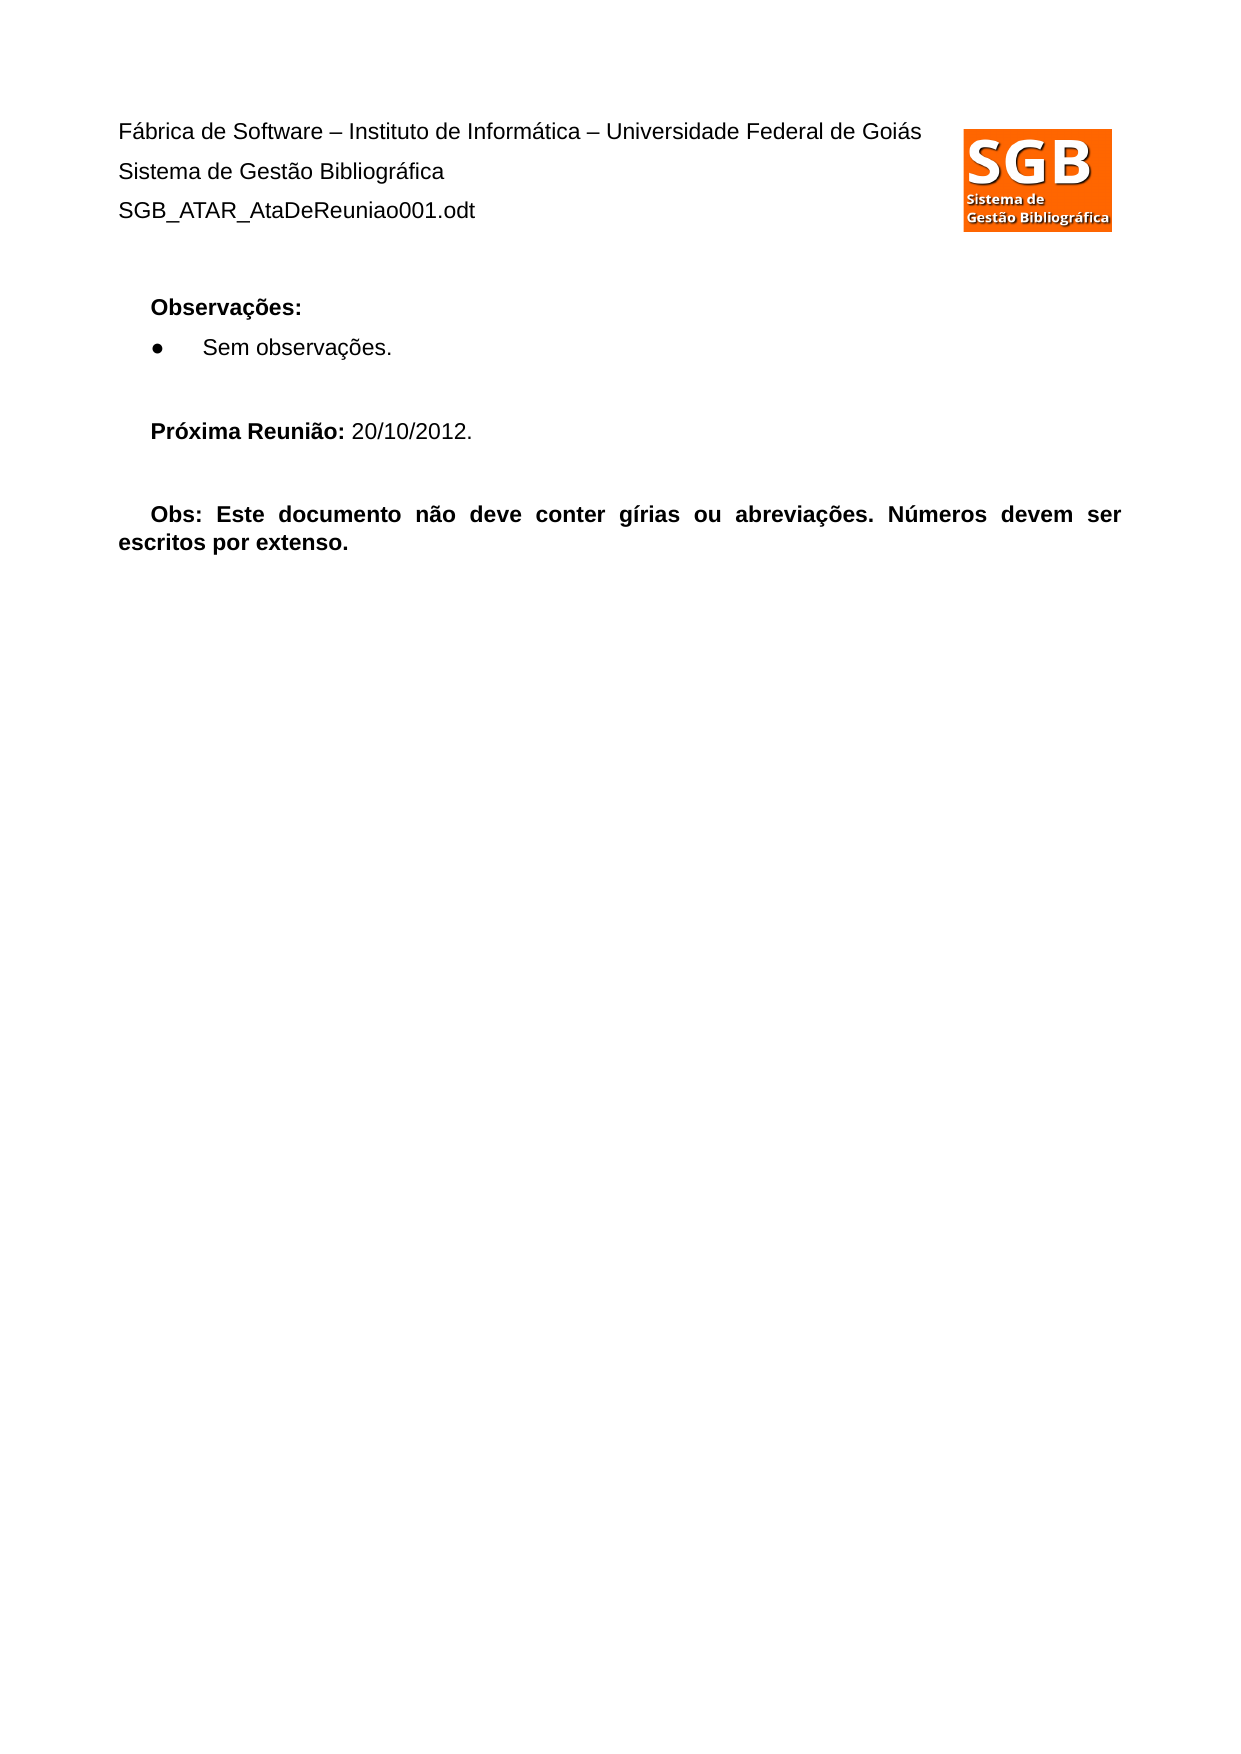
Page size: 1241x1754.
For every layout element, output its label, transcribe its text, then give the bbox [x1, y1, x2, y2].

text Próxima Reunião: 20/10/2012. [118, 418, 1122, 444]
text Observações: [118, 294, 1122, 320]
picture [963, 129, 1112, 232]
text Obs: Este documento não deve conter gírias ou abreviações. Números devem ser escritos por extenso. [118, 501, 1122, 555]
text ● Sem observações. [118, 334, 1122, 361]
